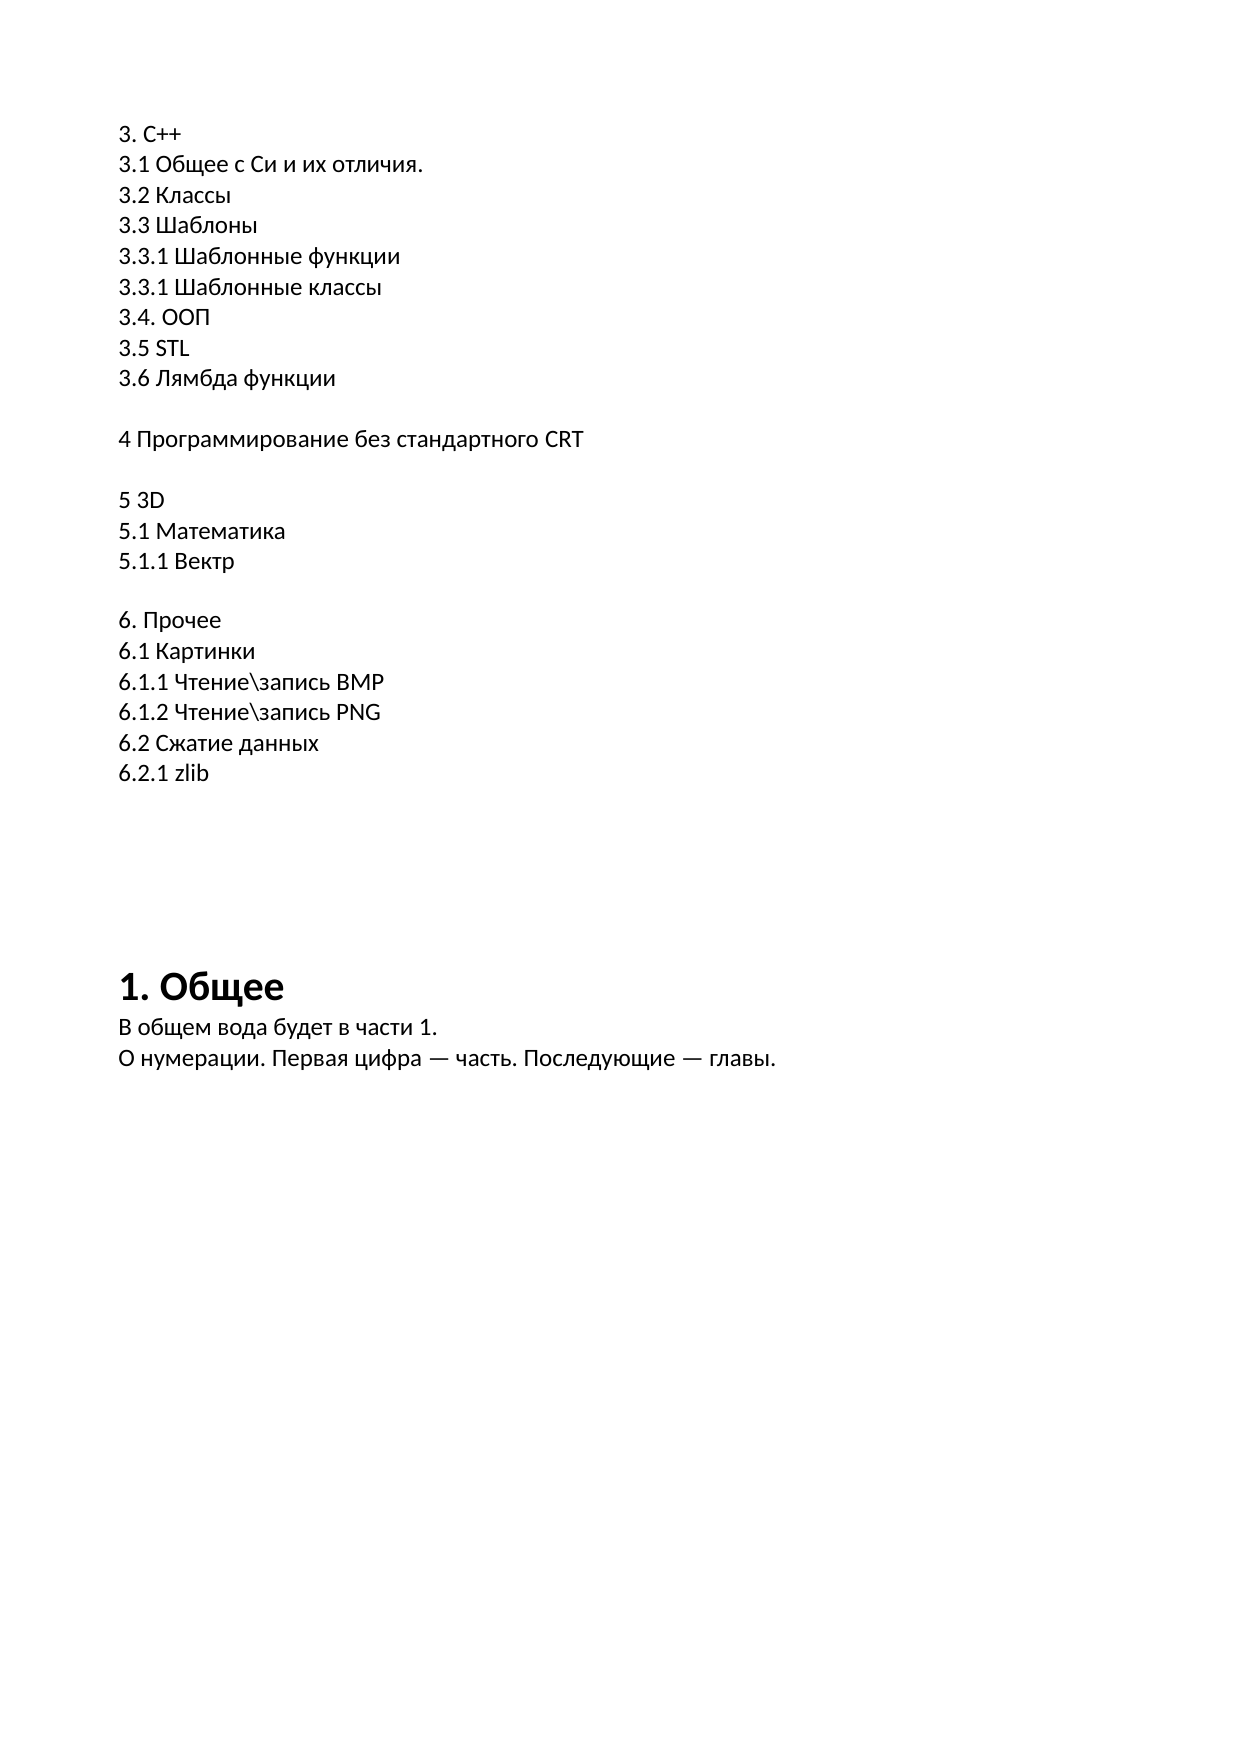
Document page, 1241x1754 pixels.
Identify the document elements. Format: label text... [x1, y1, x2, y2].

text 6.1.2 Чтение\запись PNG [118, 696, 1122, 727]
text 3.2 Классы [118, 179, 1122, 210]
text 3.4. ООП [118, 301, 1122, 332]
text 3. C++ [118, 118, 1122, 149]
text 3.3.1 Шаблонные классы [118, 271, 1122, 301]
text 6. Прочее [118, 605, 1122, 635]
text В общем вода будет в части 1. [118, 1011, 1122, 1042]
text 3.5 STL [118, 332, 1122, 362]
text 1. Общее [118, 960, 1122, 1011]
text 6.2 Сжатие данных [118, 727, 1122, 757]
text 5.1.1 Вектр [118, 545, 1122, 576]
text 3.6 Лямбда функции [118, 362, 1122, 393]
text 6.2.1 zlib [118, 757, 1122, 788]
text 5 3D [118, 484, 1122, 515]
text 3.1 Общее с Си и их отличия. [118, 149, 1122, 179]
text 5.1 Математика [118, 515, 1122, 545]
text О нумерации. Первая цифра — часть. Последующие — главы. [118, 1042, 1122, 1072]
text 3.3.1 Шаблонные функции [118, 240, 1122, 271]
text 3.3 Шаблоны [118, 210, 1122, 240]
text 6.1 Картинки [118, 635, 1122, 666]
text 6.1.1 Чтение\запись BMP [118, 666, 1122, 696]
text 4 Программирование без стандартного CRT [118, 423, 1122, 454]
